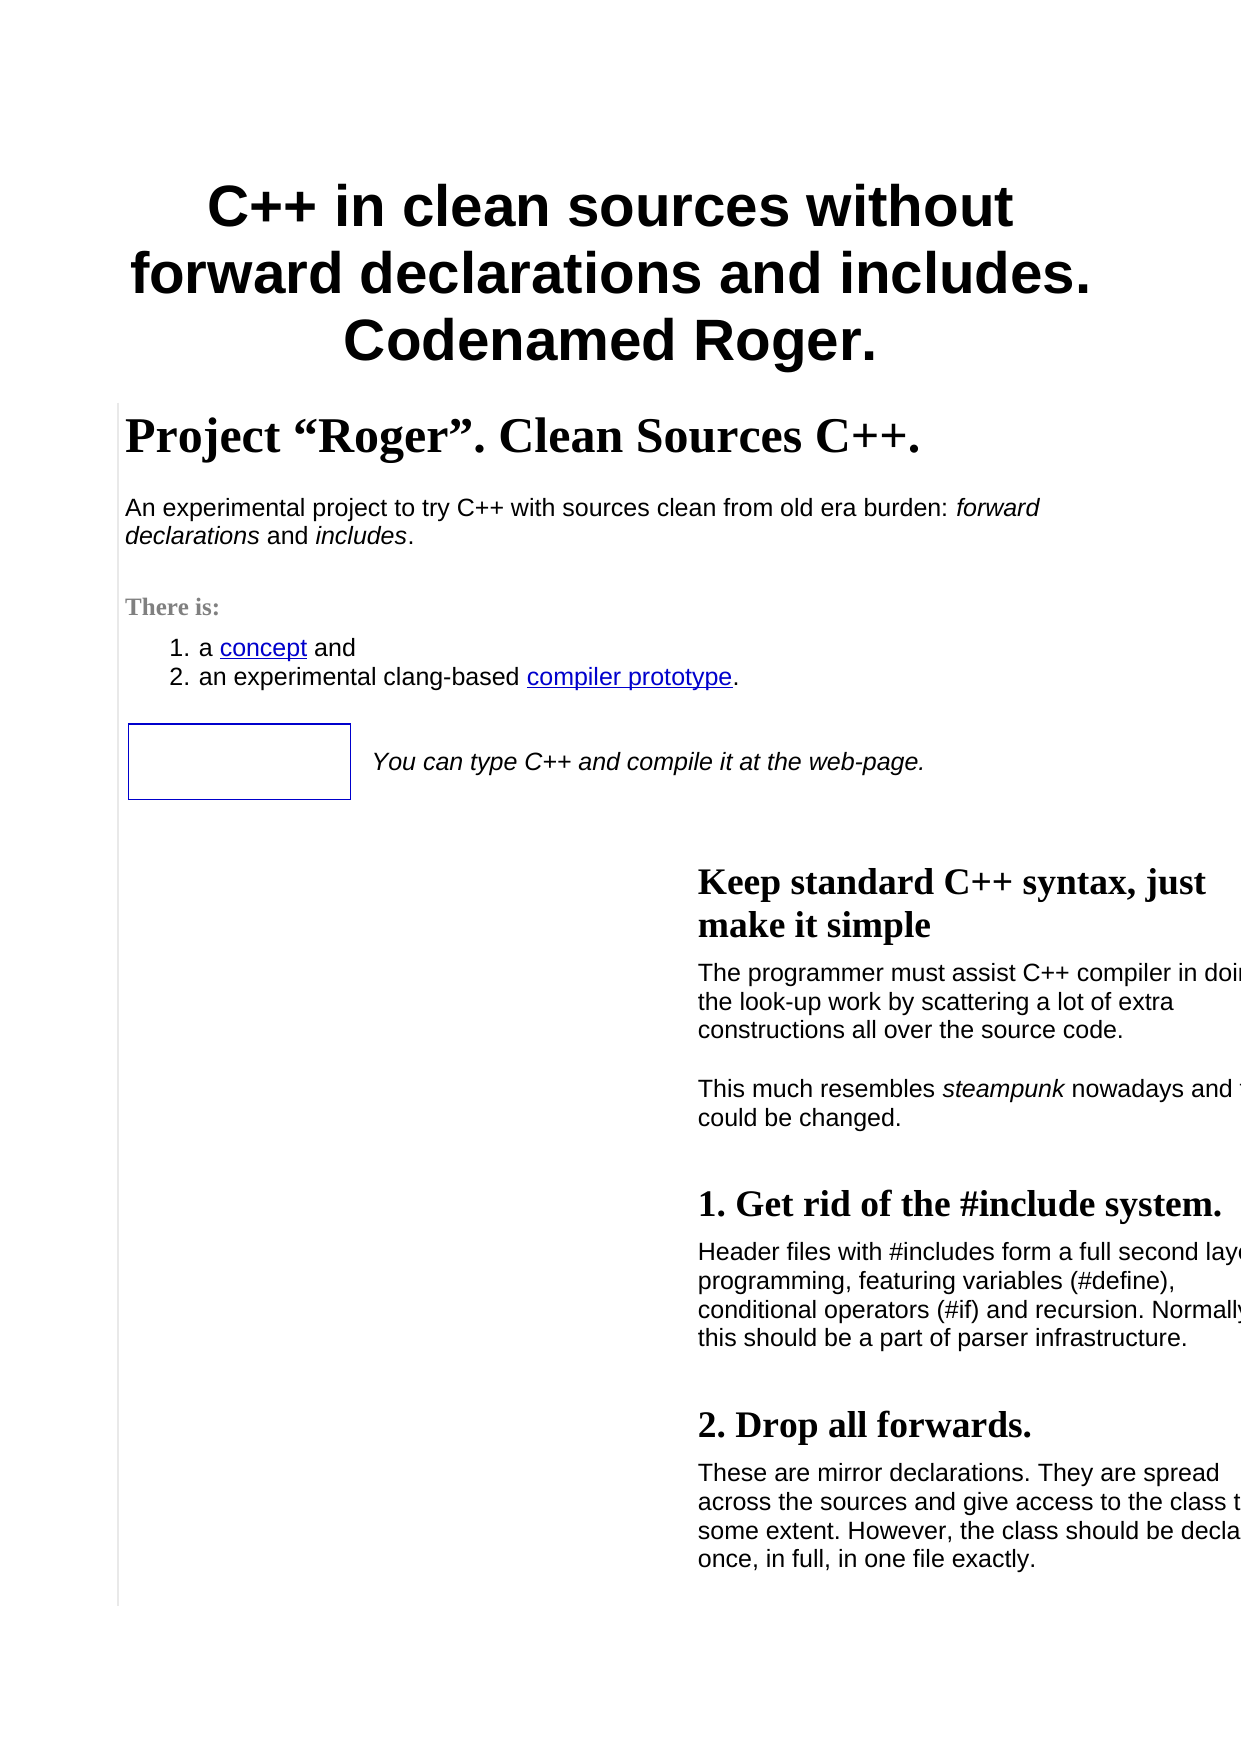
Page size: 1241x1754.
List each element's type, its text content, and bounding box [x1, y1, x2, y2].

table_header You can type C++ and compile it at the web-page. [365, 720, 940, 833]
table_header [119, 836, 691, 1606]
table_header Project “Roger”. Clean Sources C++. An experimental project to try C++ with sources clean from old era burden: forward declarations and includes. There is: a concept and an experimental clang-based compiler prototype. [119, 403, 1122, 836]
table_header C++ in clean sources without forward declarations and includes. Codenamed Roger. [118, 147, 1104, 403]
table_header [121, 720, 364, 833]
table_header Keep standard C++ syntax, just make it simple The programmer must assist C++ compiler in doing the look-up work by scattering a lot of extra constructions all over the source code. This much resembles steampunk nowadays and this could be changed. 1. Get rid of the #include system. Header files with #includes form a full second layer of programming, featuring variables (#define), conditional operators (#if) and recursion. Normally this should be a part of parser infrastructure. 2. Drop all forwards. These are mirror declarations. They are spread across the sources and give access to the class to some extent. However, the class should be declared once, in full, in one file exactly. 3. Put everything back inline. You place the function body where you think compiler should turn to parsing it. In fact the programmer's job is to write a function, the compiler's job is to decide on the proper moment to parse it. This, at compiler's expense, should make C++ sources much more human-readable, human-writable and IDE-able. [691, 836, 1122, 1606]
table_header [1104, 147, 1122, 403]
